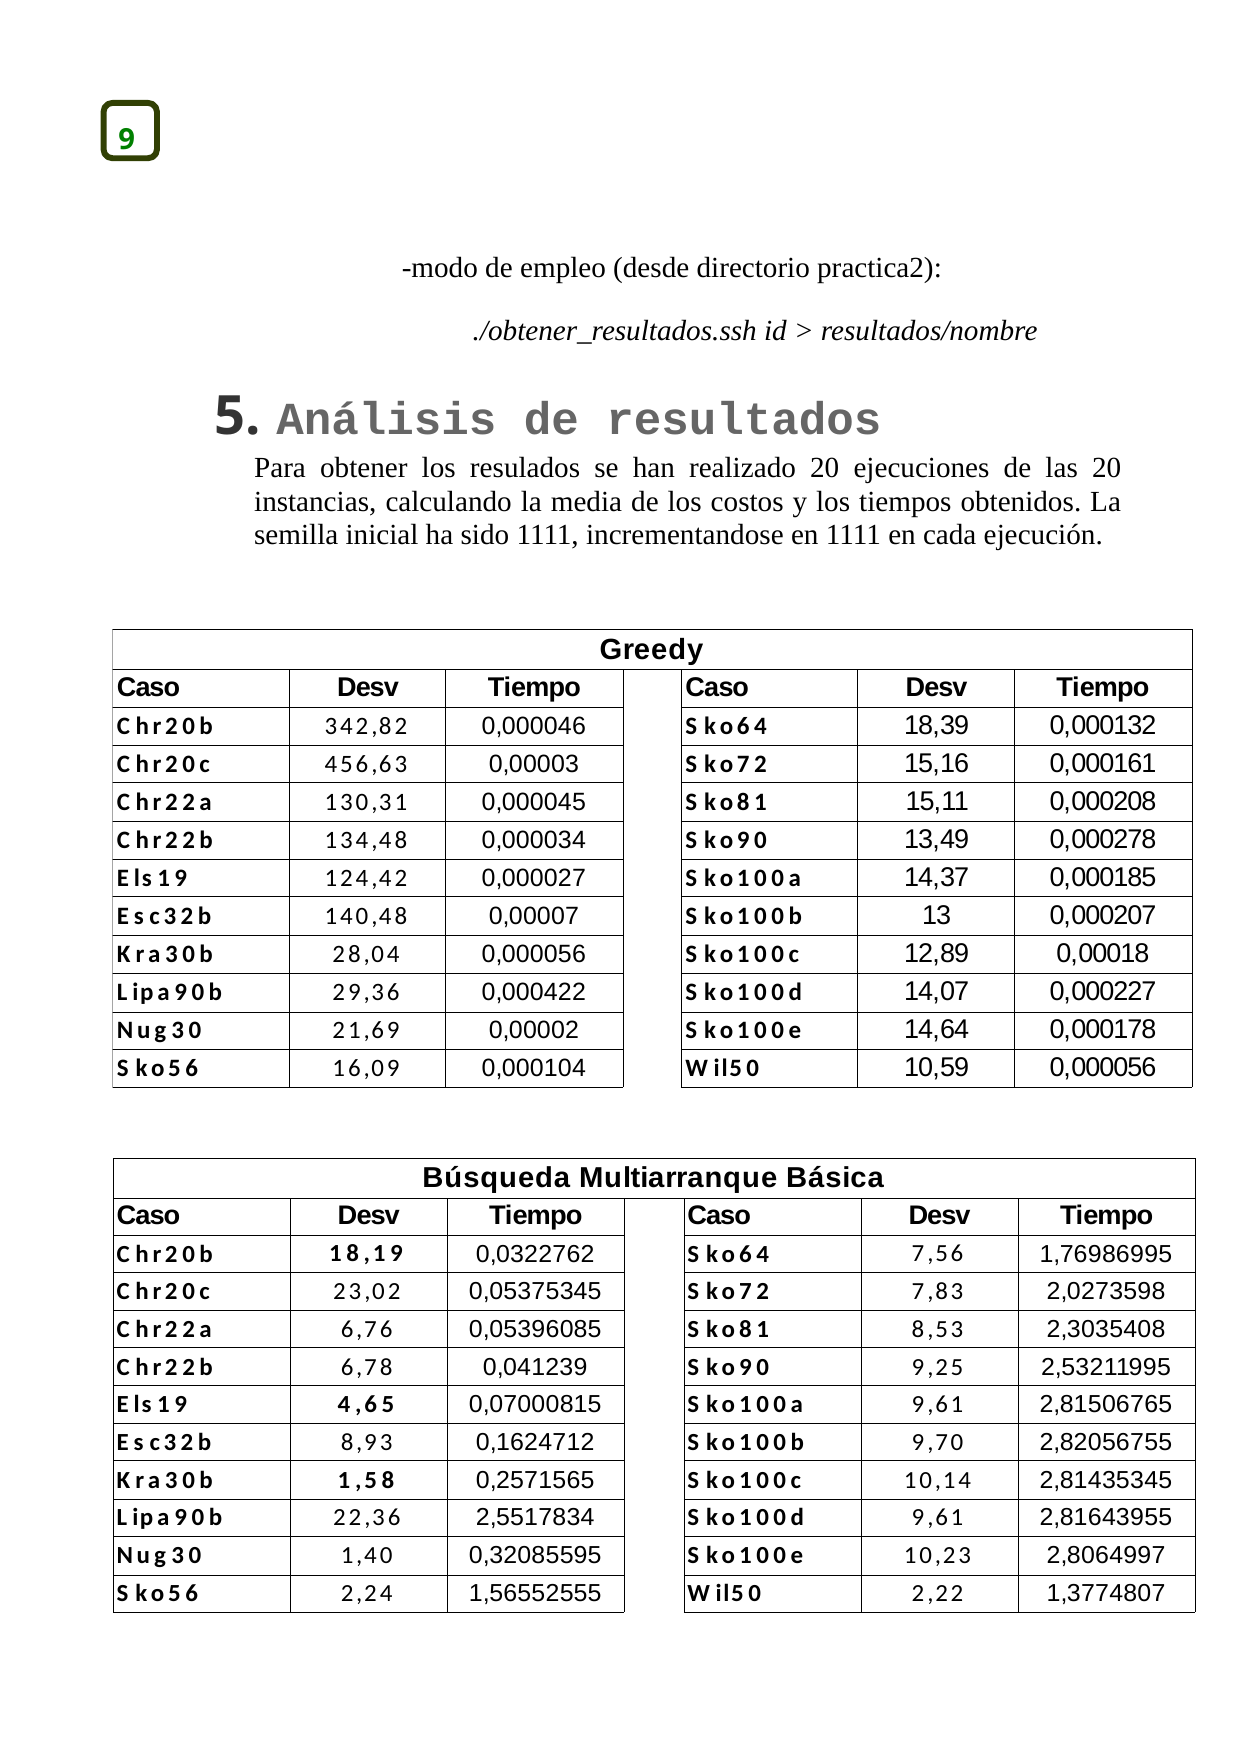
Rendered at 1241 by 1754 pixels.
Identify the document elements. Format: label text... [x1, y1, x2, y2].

text ./obtener_resultados.ssh id > resultados/nombre [472, 313, 1122, 347]
text Para obtener los resulados se han realizado 20 ejecuciones de las 20 instancias, calculando la media de los costos y los tiempos obtenidos. La semilla inicial ha sido 1111, incrementandose en 1111 en cada ejecución. [254, 450, 1122, 551]
text -modo de empleo (desde directorio practica2): [402, 250, 1122, 284]
list Análisis de resultados [214, 376, 1122, 450]
